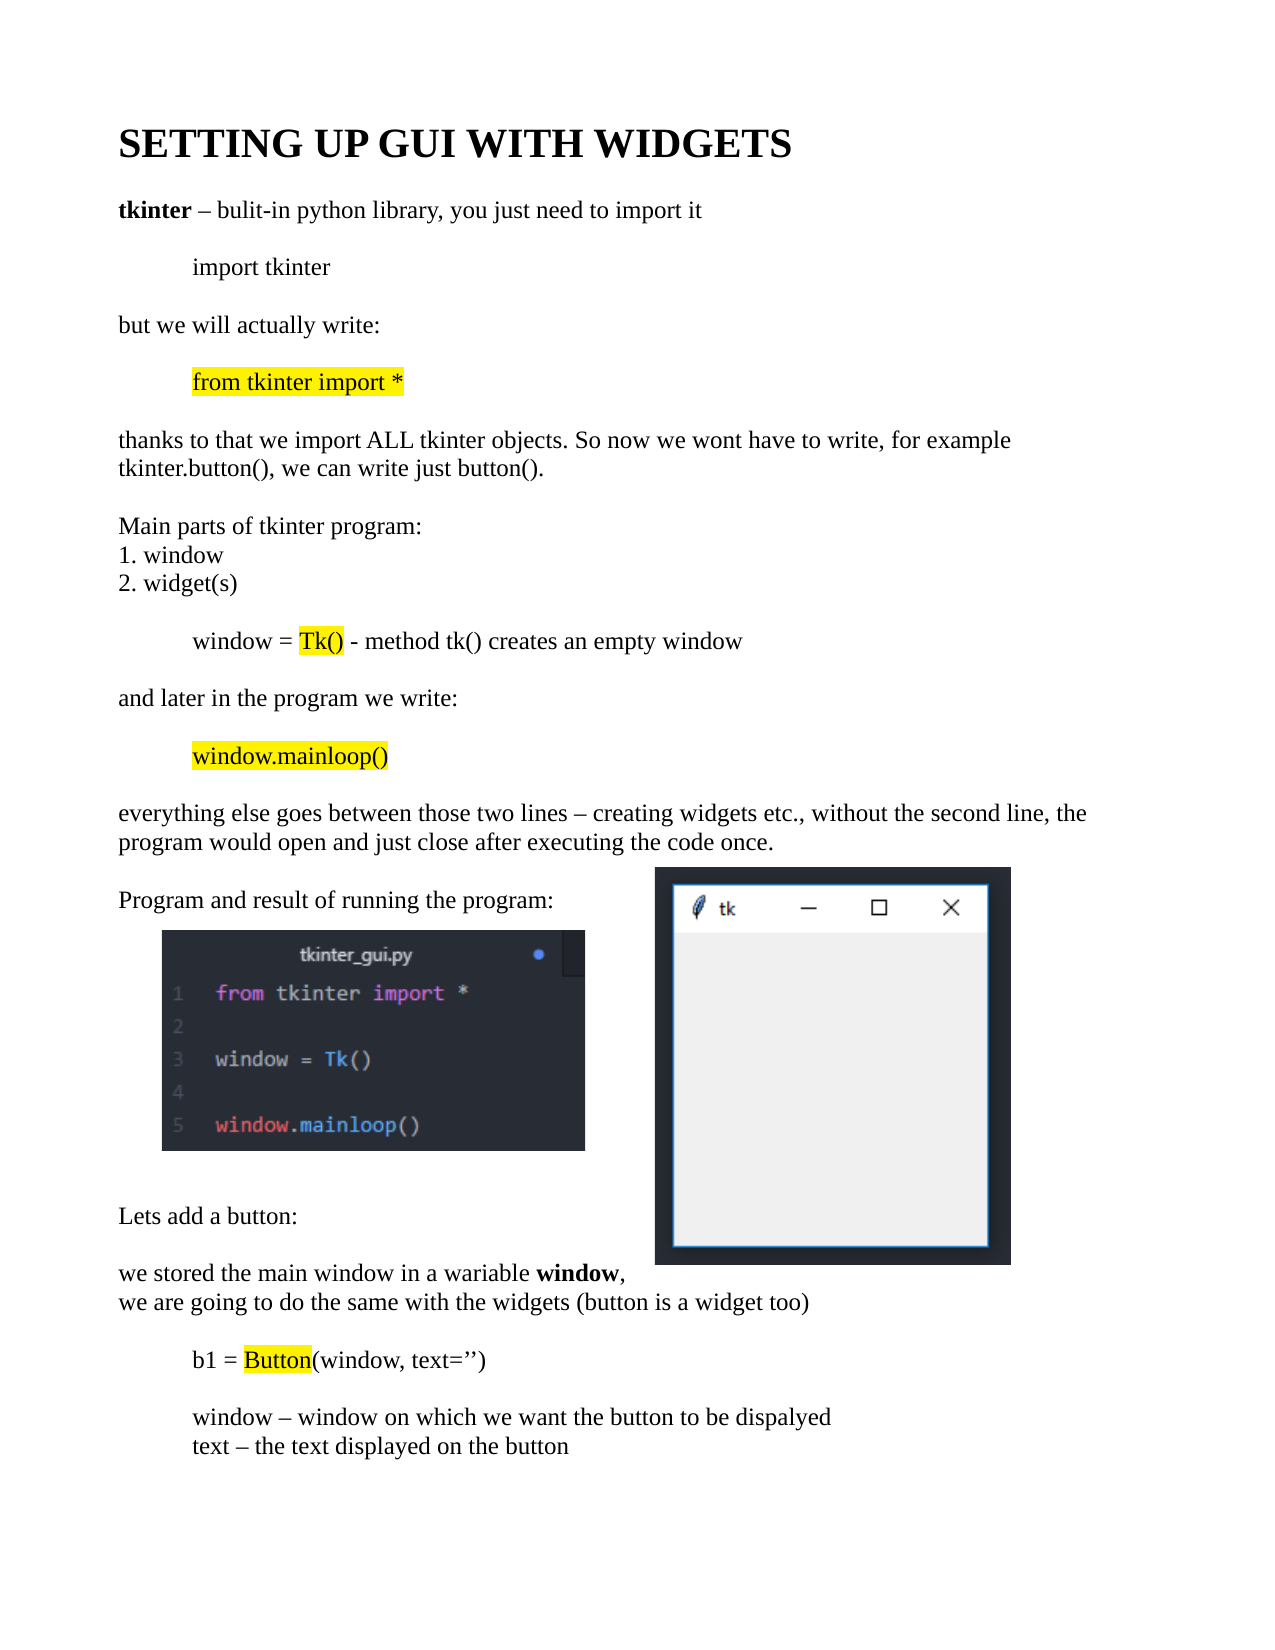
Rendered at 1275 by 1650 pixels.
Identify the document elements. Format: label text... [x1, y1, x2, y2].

text SETTING UP GUI WITH WIDGETS [118, 118, 1157, 166]
text from tkinter import * [118, 367, 1157, 396]
text [1011, 885, 1157, 913]
text b1 = Button(window, text=’’) [118, 1345, 1157, 1373]
text but we will actually write: [118, 310, 1157, 338]
text window.mainloop() [118, 741, 1157, 770]
text thanks to that we import ALL tkinter objects. So now we wont have to write, for example tkinter.button(), we can write just button(). [118, 425, 1157, 482]
text Program and result of running the program: [118, 885, 654, 913]
text [1011, 1201, 1157, 1230]
text everything else goes between those two lines – creating widgets etc., without the second line, the program would open and just close after executing the code once. [118, 798, 1157, 856]
text Main parts of tkinter program: [118, 511, 1157, 540]
text window – window on which we want the button to be dispalyed [118, 1402, 1157, 1431]
text tkinter – bulit-in python library, you just need to import it [118, 195, 1157, 223]
text Lets add a button: [118, 1201, 654, 1230]
text 1. window [118, 540, 1157, 568]
text window = Tk() - method tk() creates an empty window [118, 626, 1157, 655]
text and later in the program we write: [118, 683, 1157, 712]
text text – the text displayed on the button [118, 1431, 1157, 1460]
text import tkinter [118, 252, 1157, 281]
picture [654, 867, 1011, 1265]
text we stored the main window in a wariable window, we are going to do the same with the widgets (button is a widget too) [118, 1258, 1157, 1316]
picture [161, 930, 586, 1151]
text 2. widget(s) [118, 568, 1157, 597]
